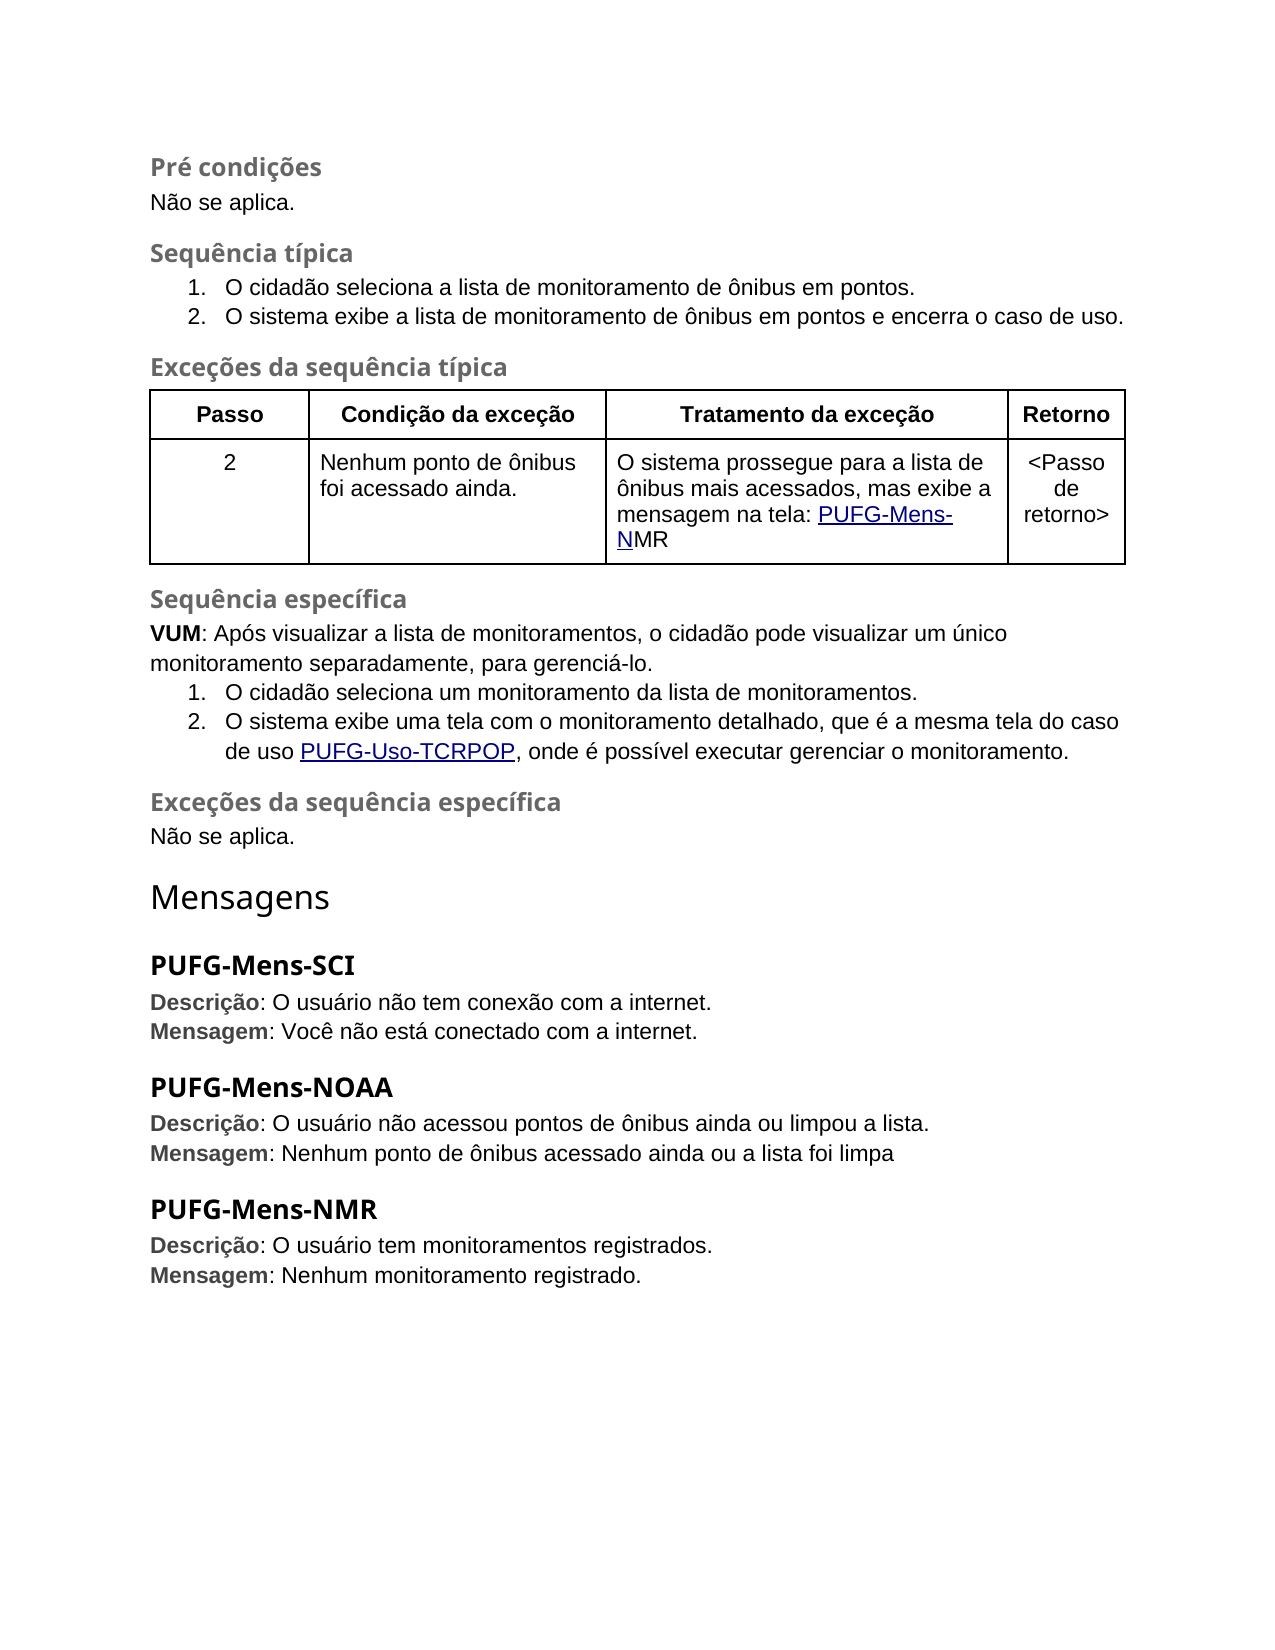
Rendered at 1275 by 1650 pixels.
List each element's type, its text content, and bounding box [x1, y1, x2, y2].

subtitle Mensagem: Nenhum ponto de ônibus acessado ainda ou a lista foi limpa [150, 1141, 1125, 1166]
table_cell Nenhum ponto de ônibus foi acessado ainda. [310, 440, 605, 563]
subtitle Exceções da sequência específica [150, 784, 1125, 818]
list O cidadão seleciona um monitoramento da lista de monitoramentos. [187, 679, 1125, 705]
subtitle Não se aplica. [150, 823, 1125, 849]
text Descrição: O usuário não acessou pontos de ônibus ainda ou limpou a lista. [150, 1111, 1125, 1137]
text VUM: Após visualizar a lista de monitoramentos, o cidadão pode visualizar um único monitoramento separadamente, para gerenciá-lo. [150, 621, 1125, 676]
text Mensagem: Você não está conectado com a internet. [150, 1018, 1125, 1044]
subtitle Pré condições [150, 150, 1125, 184]
table_header Retorno [1009, 391, 1124, 437]
subtitle Exceções da sequência típica [150, 350, 1125, 384]
subtitle PUFG-Mens-SCI [150, 947, 1125, 984]
subtitle Sequência típica [150, 235, 1125, 269]
table_header Condição da exceção [310, 391, 605, 437]
subtitle Mensagem: Nenhum monitoramento registrado. [150, 1262, 1125, 1288]
subtitle Sequência específica [150, 582, 1125, 616]
table_cell O sistema prossegue para a lista de ônibus mais acessados, mas exibe a mensagem na tela: PUFG-Mens-NMR [607, 440, 1007, 563]
table_header Passo [151, 391, 308, 437]
list O sistema exibe uma tela com o monitoramento detalhado, que é a mesma tela do caso de uso PUFG-Uso-TCRPOP, onde é possível executar gerenciar o monitoramento. [187, 709, 1125, 764]
table_header Tratamento da exceção [607, 391, 1007, 437]
table_cell <Passo de retorno> [1009, 440, 1124, 563]
text Descrição: O usuário não tem conexão com a internet. [150, 989, 1125, 1015]
subtitle PUFG-Mens-NMR [150, 1191, 1125, 1228]
text Não se aplica. [150, 189, 1125, 215]
text Descrição: O usuário tem monitoramentos registrados. [150, 1233, 1125, 1259]
subtitle Mensagens [150, 874, 1125, 919]
list O cidadão seleciona a lista de monitoramento de ônibus em pontos. [187, 274, 1125, 300]
subtitle PUFG-Mens-NOAA [150, 1069, 1125, 1106]
list O sistema exibe a lista de monitoramento de ônibus em pontos e encerra o caso de uso. [187, 304, 1125, 329]
table_cell 2 [151, 440, 308, 563]
